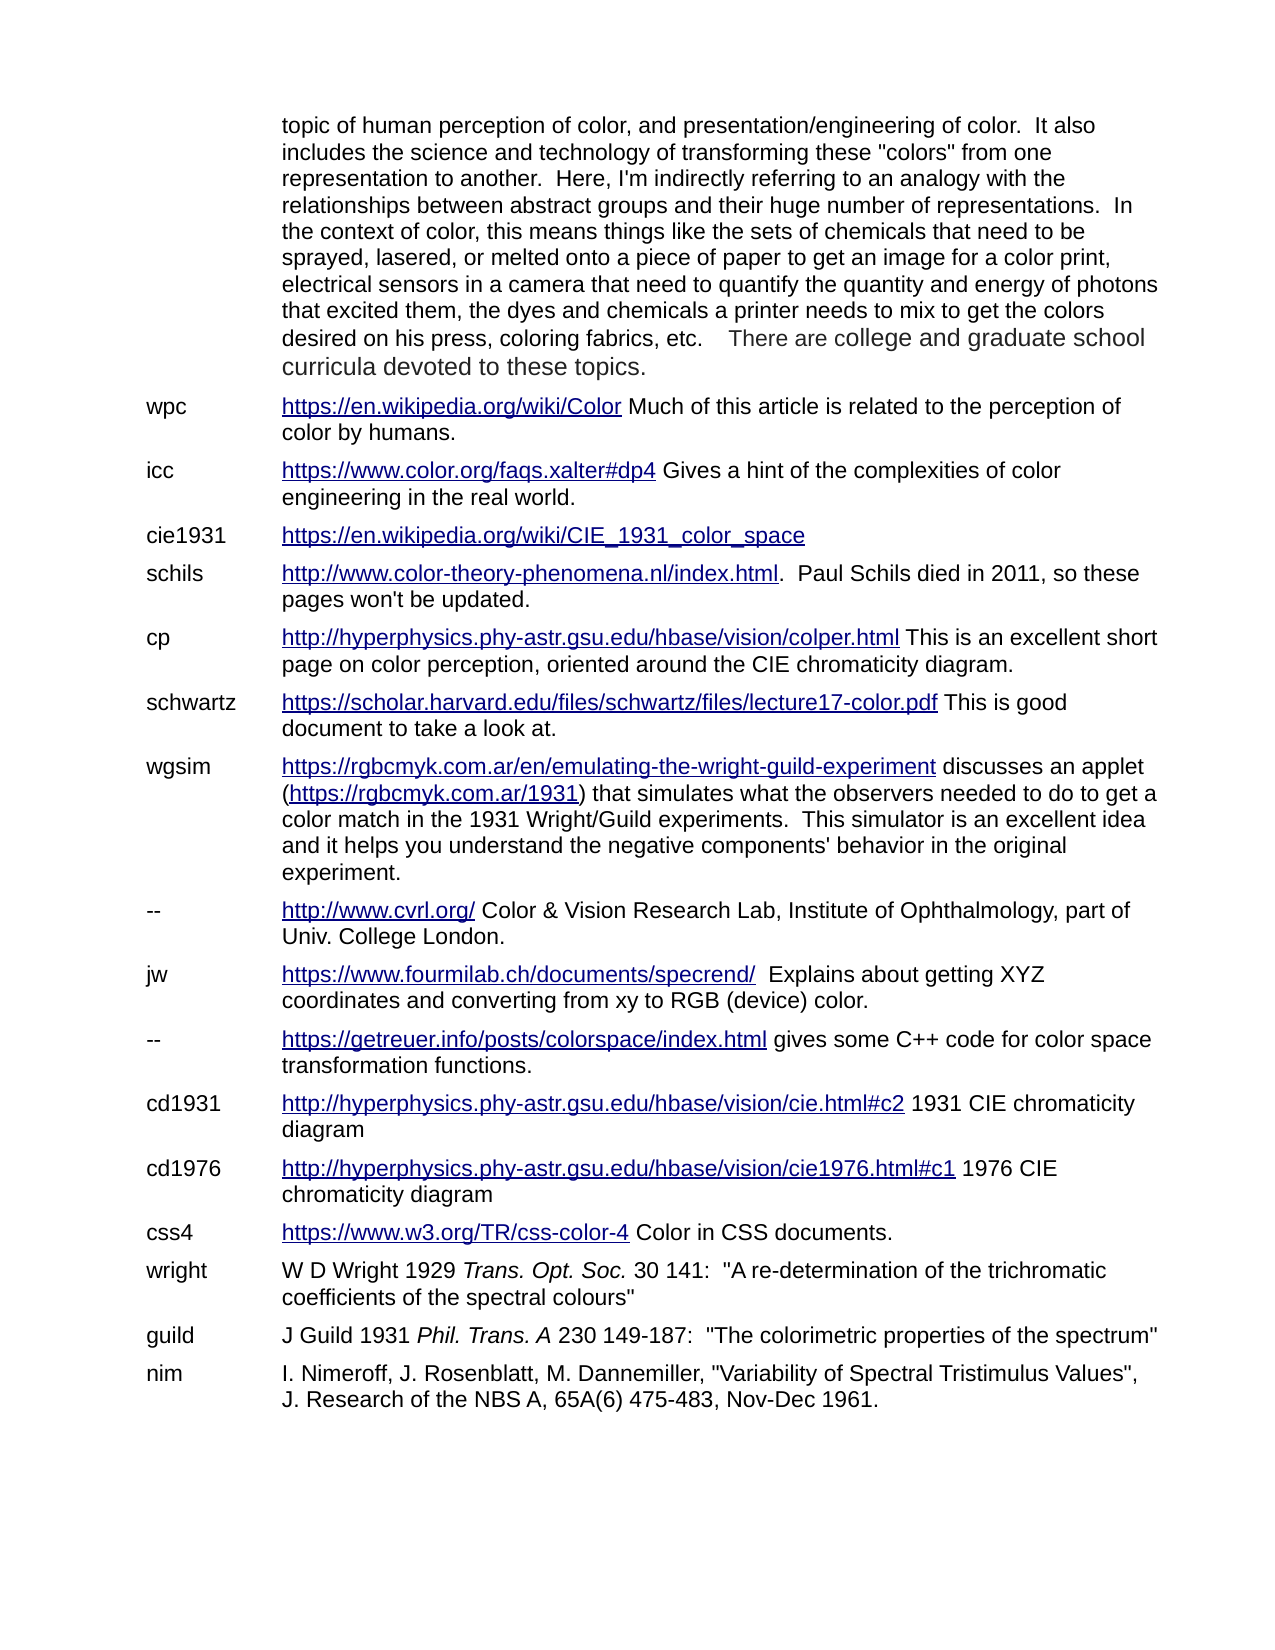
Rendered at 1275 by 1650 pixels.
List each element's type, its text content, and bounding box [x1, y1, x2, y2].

table_cell https://www.color.org/faqs.xalter#dp4 Gives a hint of the complexities of color engineering in the real world. [282, 457, 1162, 522]
table_cell http://hyperphysics.phy-astr.gsu.edu/hbase/vision/colper.html This is an excellent short page on color perception, oriented around the CIE chromaticity diagram. [282, 624, 1162, 689]
table_cell https://rgbcmyk.com.ar/en/emulating-the-wright-guild-experiment discusses an applet (https://rgbcmyk.com.ar/1931) that simulates what the observers needed to do to get a color match in the 1931 Wright/Guild experiments. This simulator is an excellent idea and it helps you understand the negative components' behavior in the original experiment. [282, 753, 1162, 897]
table_cell icc [146, 457, 282, 522]
table_cell guild [146, 1322, 282, 1360]
table_cell cd1931 [146, 1090, 282, 1154]
table_cell jw [146, 961, 282, 1026]
table_cell css4 [146, 1219, 282, 1257]
table_cell http://www.color-theory-phenomena.nl/index.html. Paul Schils died in 2011, so these pages won't be updated. [282, 560, 1162, 624]
table_cell W D Wright 1929 Trans. Opt. Soc. 30 141: "A re-determination of the trichromatic coefficients of the spectral colours" [282, 1257, 1162, 1322]
table_cell cp [146, 624, 282, 689]
table_cell schwartz [146, 689, 282, 753]
table_cell cie1931 [146, 522, 282, 560]
table_cell [282, 1424, 1162, 1462]
table_cell -- [146, 897, 282, 961]
table_cell wpc [146, 393, 282, 457]
table_cell -- [146, 1026, 282, 1090]
table_cell https://www.fourmilab.ch/documents/specrend/ Explains about getting XYZ coordinates and converting from xy to RGB (device) color. [282, 961, 1162, 1026]
table_cell http://hyperphysics.phy-astr.gsu.edu/hbase/vision/cie.html#c2 1931 CIE chromaticity diagram [282, 1090, 1162, 1154]
table_cell http://www.cvrl.org/ Color & Vision Research Lab, Institute of Ophthalmology, part of Univ. College London. [282, 897, 1162, 961]
table_cell [146, 113, 282, 393]
table_cell wright [146, 1257, 282, 1322]
table_cell http://hyperphysics.phy-astr.gsu.edu/hbase/vision/cie1976.html#c1 1976 CIE chromaticity diagram [282, 1155, 1162, 1219]
table_cell https://getreuer.info/posts/colorspace/index.html gives some C++ code for color space transformation functions. [282, 1026, 1162, 1090]
table_cell https://www.w3.org/TR/css-color-4 Color in CSS documents. [282, 1219, 1162, 1257]
table_cell https://en.wikipedia.org/wiki/CIE_1931_color_space [282, 522, 1162, 560]
table_cell [146, 1424, 282, 1462]
table_cell wgsim [146, 753, 282, 897]
table_cell schils [146, 560, 282, 624]
table_cell J Guild 1931 Phil. Trans. A 230 149-187: "The colorimetric properties of the spectrum" [282, 1322, 1162, 1360]
table_cell cd1976 [146, 1155, 282, 1219]
table_cell I. Nimeroff, J. Rosenblatt, M. Dannemiller, "Variability of Spectral Tristimulus Values", J. Research of the NBS A, 65A(6) 475-483, Nov-Dec 1961. [282, 1360, 1162, 1424]
table_cell [146, 1463, 282, 1501]
table_cell topic of human perception of color, and presentation/engineering of color. It also includes the science and technology of transforming these "colors" from one representation to another. Here, I'm indirectly referring to an analogy with the relationships between abstract groups and their huge number of representations. In the context of color, this means things like the sets of chemicals that need to be sprayed, lasered, or melted onto a piece of paper to get an image for a color print, electrical sensors in a camera that need to quantify the quantity and energy of photons that excited them, the dyes and chemicals a printer needs to mix to get the colors desired on his press, coloring fabrics, etc. There are college and graduate school curricula devoted to these topics. [282, 113, 1162, 393]
table_cell https://en.wikipedia.org/wiki/Color Much of this article is related to the perception of color by humans. [282, 393, 1162, 457]
table_cell https://scholar.harvard.edu/files/schwartz/files/lecture17-color.pdf This is good document to take a look at. [282, 689, 1162, 753]
table_cell nim [146, 1360, 282, 1424]
table_cell [282, 1463, 1162, 1501]
